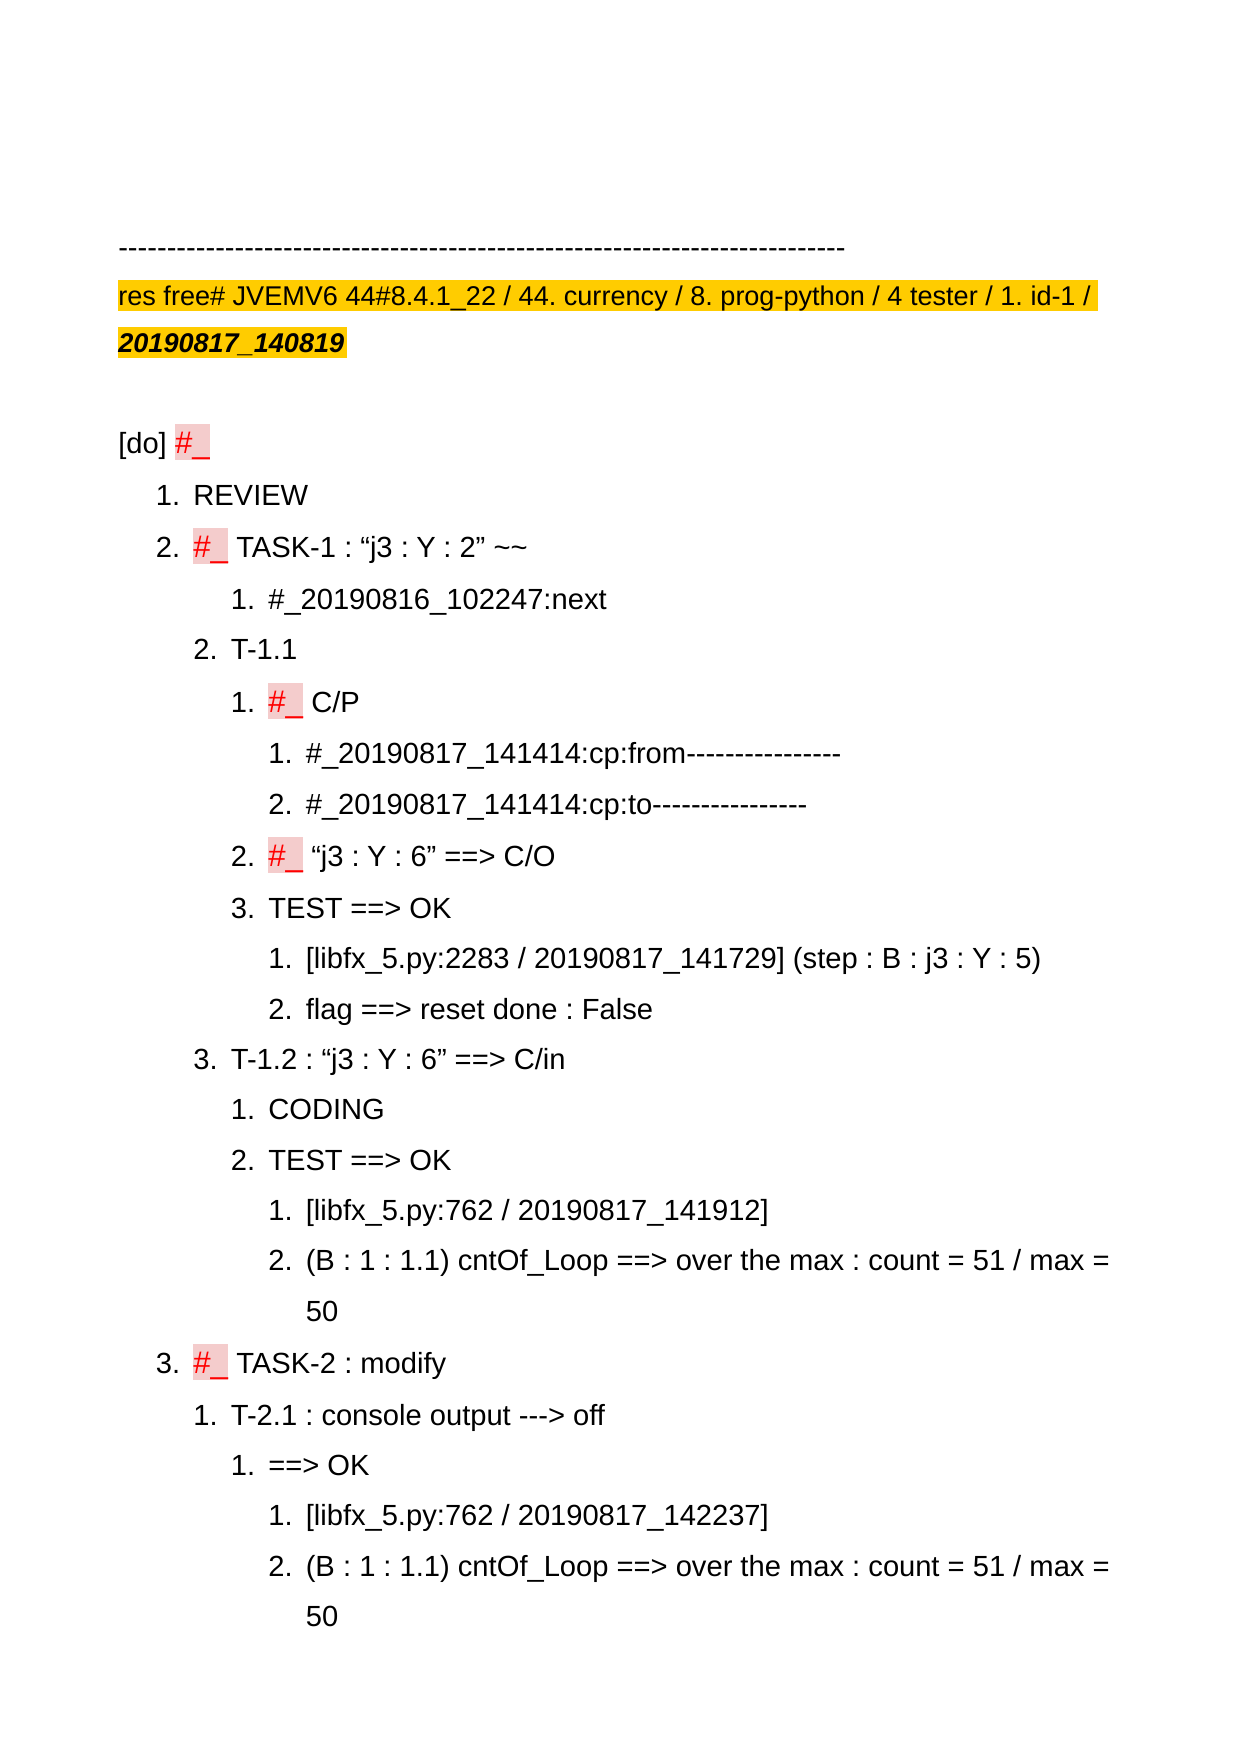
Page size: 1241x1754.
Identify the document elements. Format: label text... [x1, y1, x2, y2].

text res free# JVEMV6 44#8.4.1_22 / 44. currency / 8. prog-python / 4 tester / 1. id-1 / 20190817_140819 [118, 280, 1122, 358]
list (B : 1 : 1.1) cntOf_Loop ==> over the max : count = 51 / max = 50 [268, 1549, 1122, 1632]
list #_20190817_141414:cp:from---------------- [268, 737, 1122, 770]
list #_20190816_102247:next [231, 582, 1122, 616]
list T-1.2 : “j3 : Y : 6” ==> C/in [193, 1042, 1122, 1076]
list TEST ==> OK [231, 891, 1122, 924]
list ==> OK [231, 1448, 1122, 1482]
list [libfx_5.py:762 / 20190817_141912] [268, 1193, 1122, 1226]
list (B : 1 : 1.1) cntOf_Loop ==> over the max : count = 51 / max = 50 [268, 1243, 1122, 1327]
list flag ==> reset done : False [268, 992, 1122, 1025]
list TEST ==> OK [231, 1143, 1122, 1176]
list #_ TASK-2 : modify [156, 1344, 1122, 1380]
list REVIEW [156, 478, 1122, 511]
list #_ “j3 : Y : 6” ==> C/O [231, 837, 1122, 873]
list #_20190817_141414:cp:to---------------- [268, 787, 1122, 820]
list T-2.1 : console output ---> off [193, 1398, 1122, 1431]
list [libfx_5.py:2283 / 20190817_141729] (step : B : j3 : Y : 5) [268, 941, 1122, 975]
list T-1.1 [193, 632, 1122, 666]
list [libfx_5.py:762 / 20190817_142237] [268, 1498, 1122, 1532]
list #_ TASK-1 : “j3 : Y : 2” ~~ [156, 528, 1122, 564]
text [do] #_ [118, 424, 1122, 460]
text --------------------------------------------------------------------------- [118, 230, 1122, 263]
list #_ C/P [231, 683, 1122, 719]
list CODING [231, 1092, 1122, 1126]
